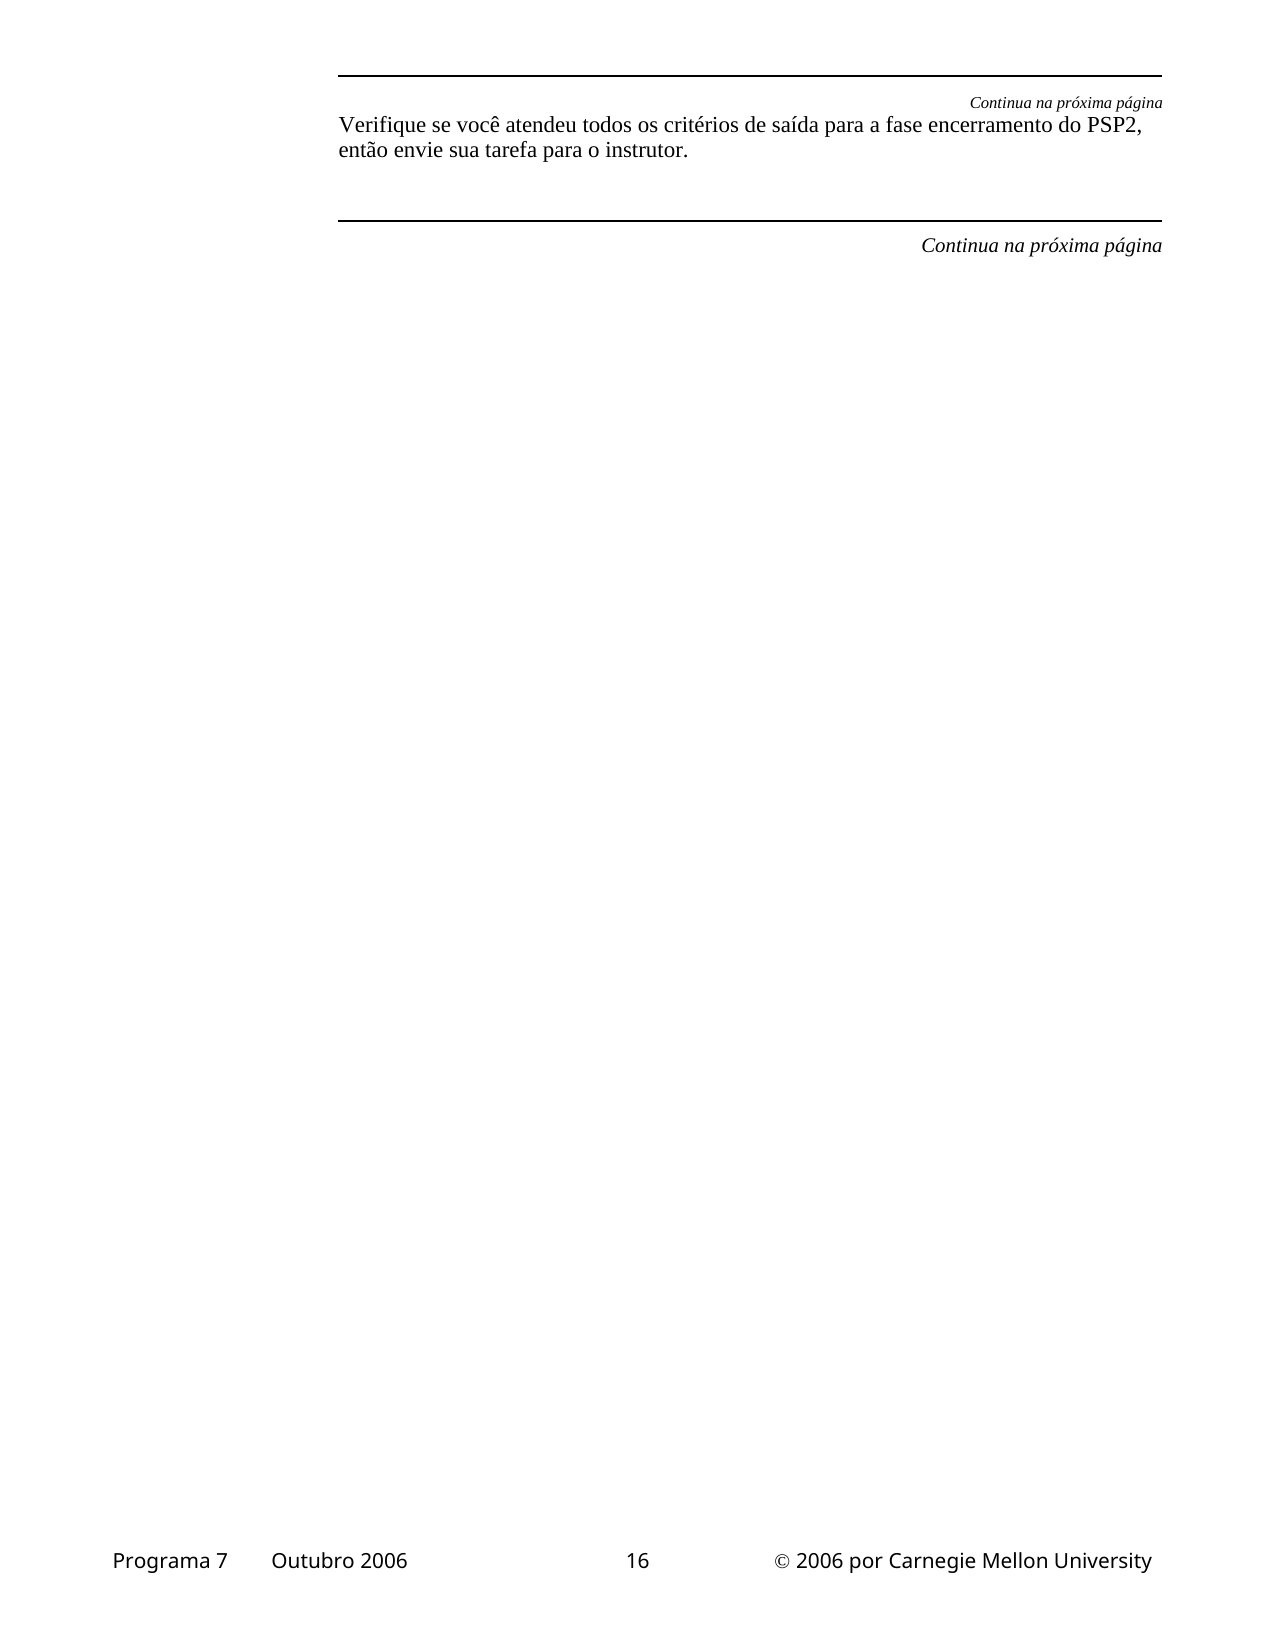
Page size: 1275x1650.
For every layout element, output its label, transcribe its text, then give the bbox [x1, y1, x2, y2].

table_header Verifique se você atendeu todos os critérios de saída para a fase encerramento do PSP2, então envie sua tarefa para o instrutor. [338, 112, 1154, 163]
text Continua na próxima página [337, 76, 1162, 112]
table_header [123, 112, 338, 163]
text Continua na próxima página [337, 221, 1162, 257]
